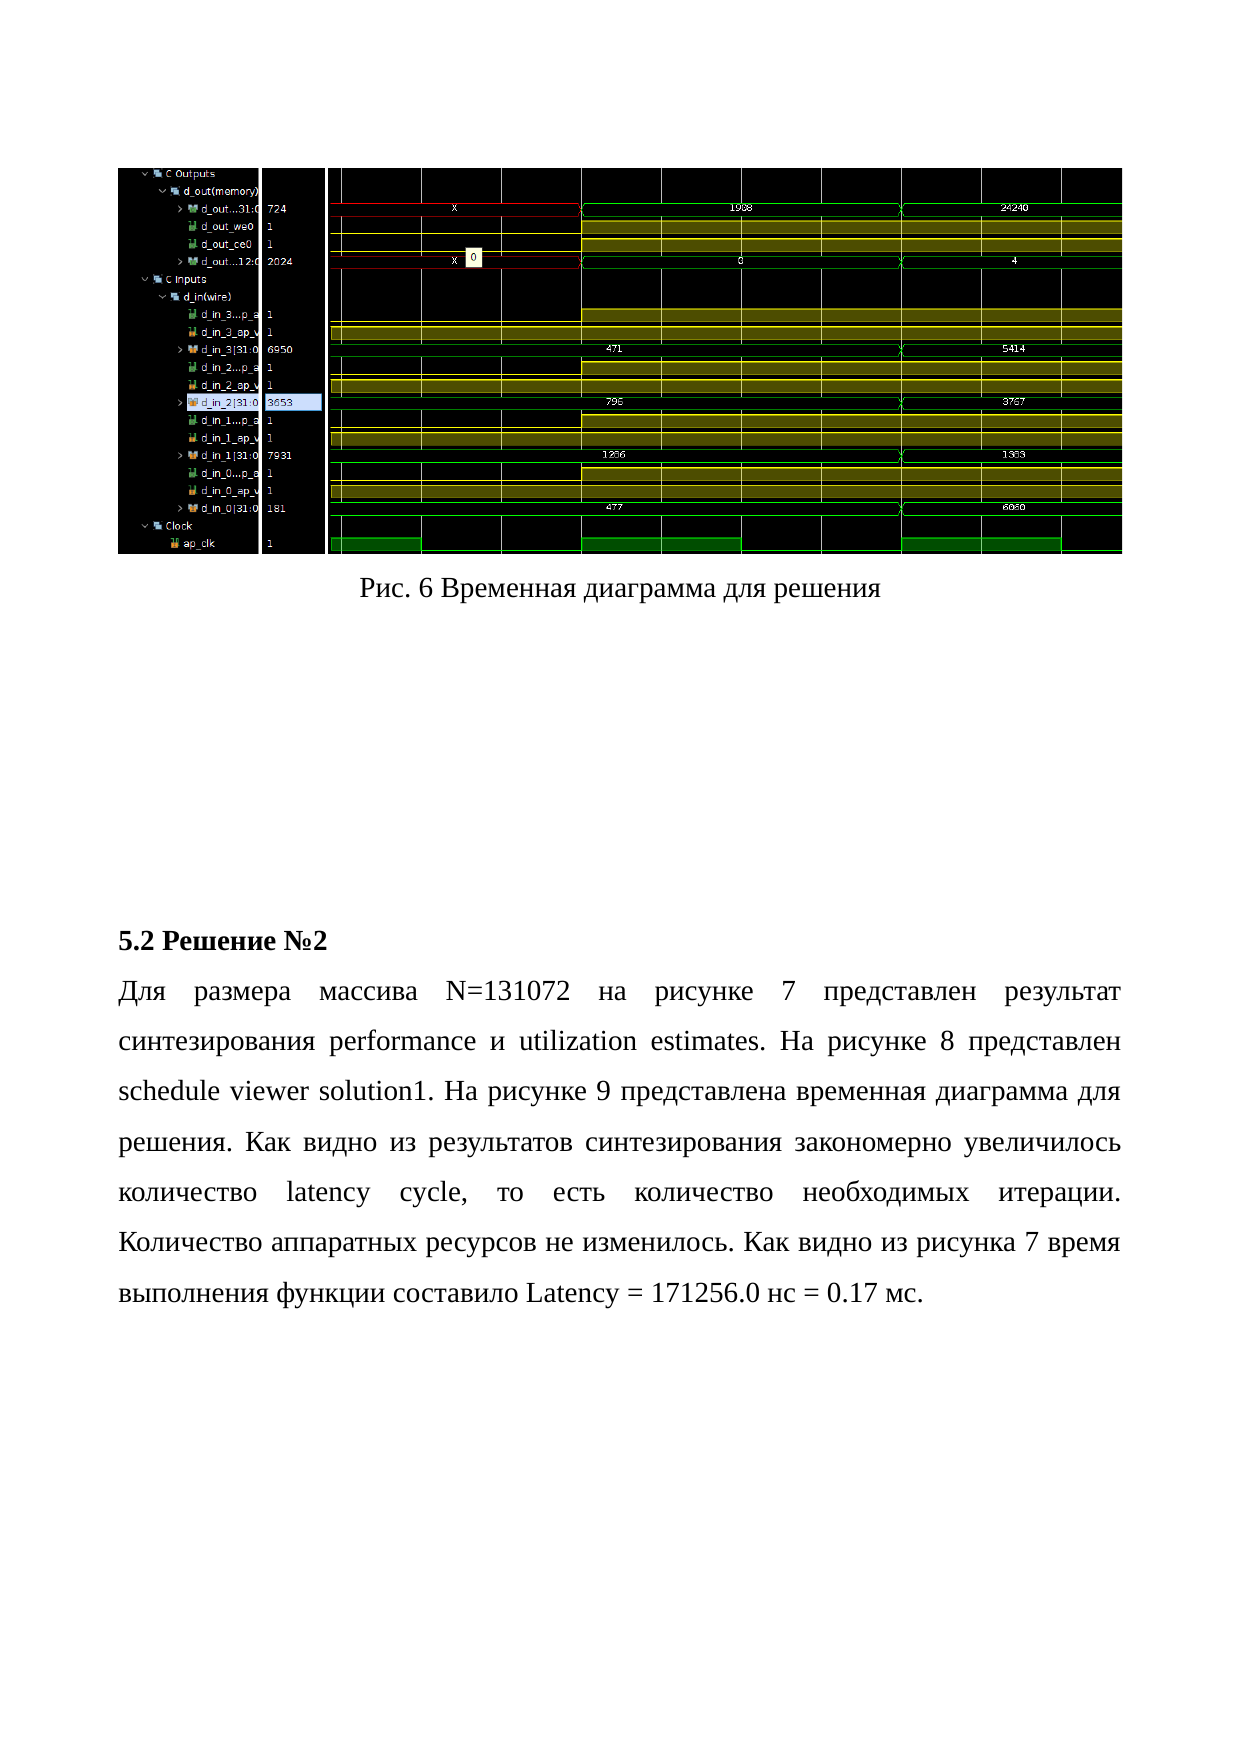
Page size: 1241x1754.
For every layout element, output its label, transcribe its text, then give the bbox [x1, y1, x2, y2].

text Для размера массива N=131072 на рисунке 7 представлен результат синтезирования performance и utilization estimates. На рисунке 8 представлен schedule viewer solution1. На рисунке 9 представлена временная диаграмма для решения. Как видно из результатов синтезирования закономерно увеличилось количество latency cycle, то есть количество необходимых итерации. Количество аппаратных ресурсов не изменилось. Как видно из рисунка 7 время выполнения функции составило Latency = 171256.0 нс = 0.17 мс. [118, 973, 1122, 1308]
text Рис. 6 Временная диаграмма для решения [118, 554, 1122, 604]
text 5.2 Решение №2 [118, 923, 1122, 956]
picture [118, 168, 1123, 554]
